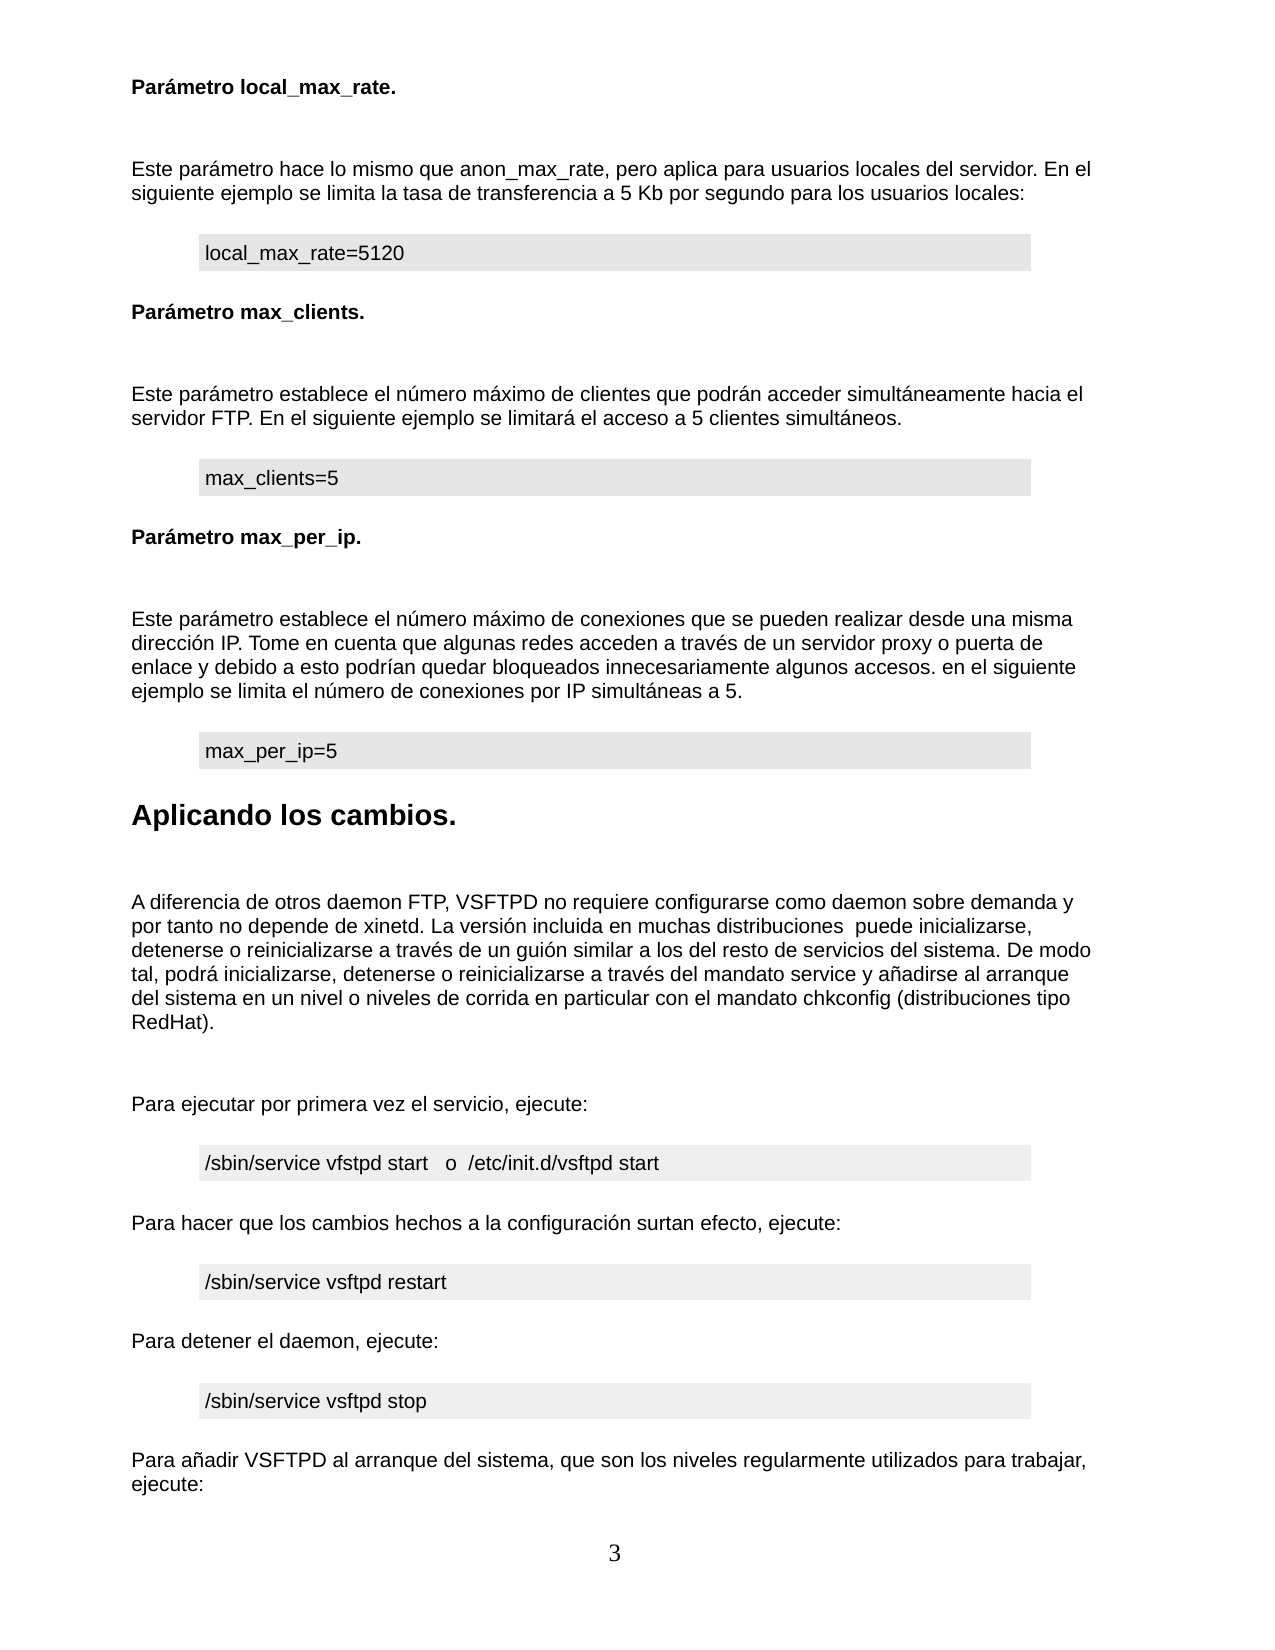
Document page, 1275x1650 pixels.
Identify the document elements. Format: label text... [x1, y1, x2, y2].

text Este parámetro establece el número máximo de conexiones que se pueden realizar desde una misma dirección IP. Tome en cuenta que algunas redes acceden a través de un servidor proxy o puerta de enlace y debido a esto podrían quedar bloqueados innecesariamente algunos accesos. en el siguiente ejemplo se limita el número de conexiones por IP simultáneas a 5. [131, 607, 1098, 703]
text Para ejecutar por primera vez el servicio, ejecute: [131, 1092, 1098, 1116]
text Este parámetro hace lo mismo que anon_max_rate, pero aplica para usuarios locales del servidor. En el siguiente ejemplo se limita la tasa de transferencia a 5 Kb por segundo para los usuarios locales: [131, 157, 1098, 205]
table_header max_clients=5 [199, 459, 1031, 496]
subtitle Parámetro max_per_ip. [131, 525, 1098, 549]
text Para añadir VSFTPD al arranque del sistema, que son los niveles regularmente utilizados para trabajar, ejecute: [131, 1448, 1098, 1496]
table_header local_max_rate=5120 [199, 234, 1031, 271]
table_header max_per_ip=5 [199, 732, 1031, 769]
table_header /sbin/service vsftpd restart [199, 1264, 1031, 1300]
text Para detener el daemon, ejecute: [131, 1329, 1098, 1353]
table_header /sbin/service vsftpd stop [199, 1383, 1031, 1419]
text Para hacer que los cambios hechos a la configuración surtan efecto, ejecute: [131, 1211, 1098, 1234]
subtitle Aplicando los cambios. [131, 798, 1098, 831]
table_header /sbin/service vfstpd start o /etc/init.d/vsftpd start [199, 1145, 1031, 1181]
subtitle Parámetro local_max_rate. [131, 75, 1098, 99]
subtitle Parámetro max_clients. [131, 300, 1098, 324]
text Este parámetro establece el número máximo de clientes que podrán acceder simultáneamente hacia el servidor FTP. En el siguiente ejemplo se limitará el acceso a 5 clientes simultáneos. [131, 382, 1098, 430]
text A diferencia de otros daemon FTP, VSFTPD no requiere configurarse como daemon sobre demanda y por tanto no depende de xinetd. La versión incluida en muchas distribuciones puede inicializarse, detenerse o reinicializarse a través de un guión similar a los del resto de servicios del sistema. De modo tal, podrá inicializarse, detenerse o reinicializarse a través del mandato service y añadirse al arranque del sistema en un nivel o niveles de corrida en particular con el mandato chkconfig (distribuciones tipo RedHat). [131, 890, 1098, 1033]
